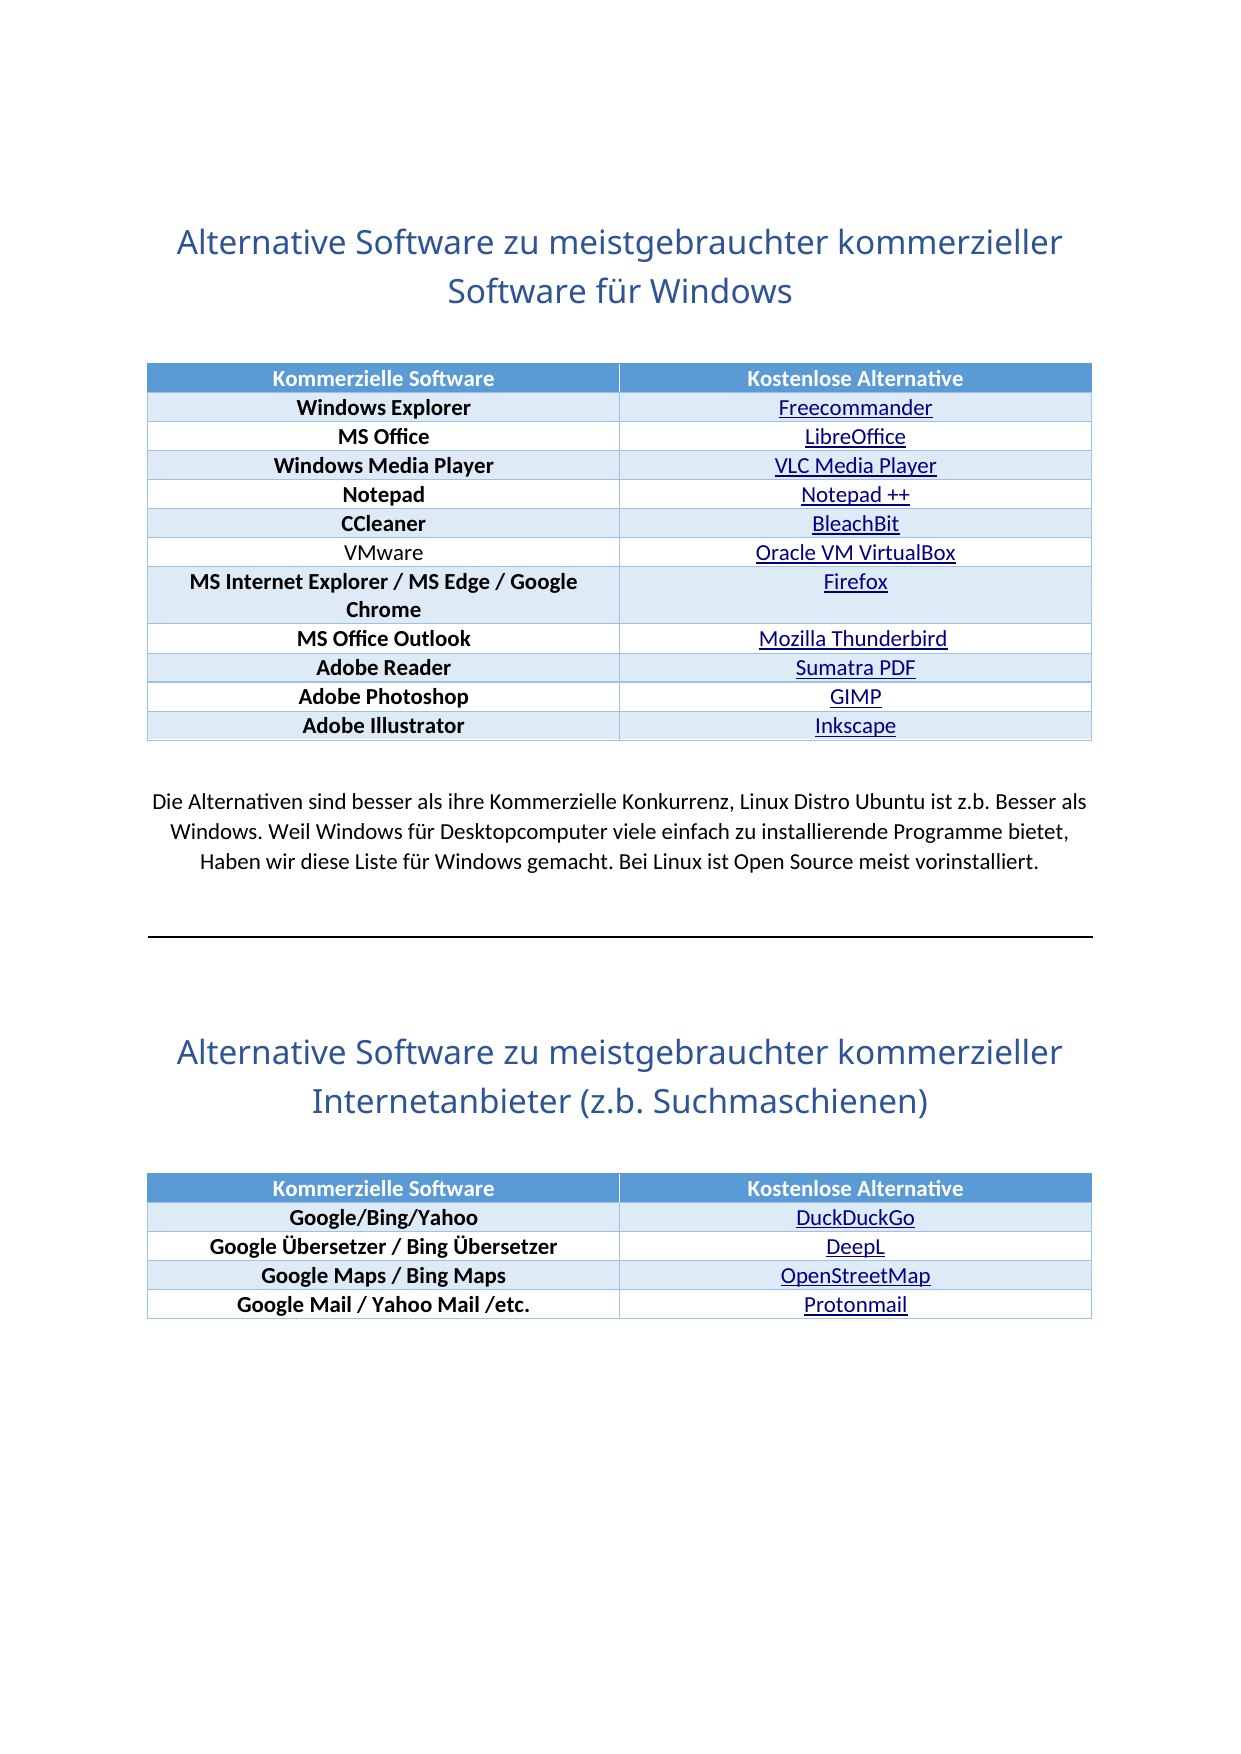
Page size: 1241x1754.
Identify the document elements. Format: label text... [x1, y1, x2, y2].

table_cell VLC Media Player [620, 451, 1091, 479]
subtitle Alternative Software zu meistgebrauchter kommerzieller Internetanbieter (z.b. Suchmaschienen) [148, 1029, 1093, 1123]
table_cell Inkscape [620, 712, 1091, 739]
table_cell Google Übersetzer / Bing Übersetzer [148, 1232, 619, 1260]
table_header Kommerzielle Software [148, 364, 619, 392]
table_cell MS Office [148, 422, 619, 450]
table_cell MS Internet Explorer / MS Edge / Google Chrome [148, 567, 619, 623]
table_cell Adobe Photoshop [148, 683, 619, 711]
table_cell MS Office Outlook [148, 624, 619, 652]
table_cell Notepad [148, 480, 619, 508]
table_cell OpenStreetMap [620, 1261, 1091, 1289]
subtitle Alternative Software zu meistgebrauchter kommerzieller Software für Windows [148, 219, 1093, 313]
table_cell Adobe Reader [148, 654, 619, 681]
table_cell Google/Bing/Yahoo [148, 1203, 619, 1231]
table_cell Freecommander [620, 393, 1091, 421]
table_cell BleachBit [620, 509, 1091, 537]
table_cell GIMP [620, 683, 1091, 711]
table_header Kostenlose Alternative [620, 1174, 1091, 1202]
table_cell Google Mail / Yahoo Mail /etc. [148, 1290, 619, 1318]
table_cell Mozilla Thunderbird [620, 624, 1091, 652]
table_cell Google Maps / Bing Maps [148, 1261, 619, 1289]
table_cell Firefox [620, 567, 1091, 623]
table_cell Oracle VM VirtualBox [620, 538, 1091, 566]
text Die Alternativen sind besser als ihre Kommerzielle Konkurrenz, Linux Distro Ubuntu ist z.b. Besser als Windows. Weil Windows für Desktopcomputer viele einfach zu installierende Programme bietet, Haben wir diese Liste für Windows gemacht. Bei Linux ist Open Source meist vorinstalliert. [148, 787, 1093, 875]
table_cell Windows Explorer [148, 393, 619, 421]
table_cell CCleaner [148, 509, 619, 537]
table_cell DeepL [620, 1232, 1091, 1260]
table_cell LibreOffice [620, 422, 1091, 450]
table_header Kommerzielle Software [148, 1174, 619, 1202]
table_cell Adobe Illustrator [148, 712, 619, 739]
table_header Kostenlose Alternative [620, 364, 1091, 392]
table_cell Windows Media Player [148, 451, 619, 479]
table_cell Protonmail [620, 1290, 1091, 1318]
table_cell Notepad ++ [620, 480, 1091, 508]
table_cell VMware [148, 538, 619, 566]
table_cell DuckDuckGo [620, 1203, 1091, 1231]
table_cell Sumatra PDF [620, 654, 1091, 681]
